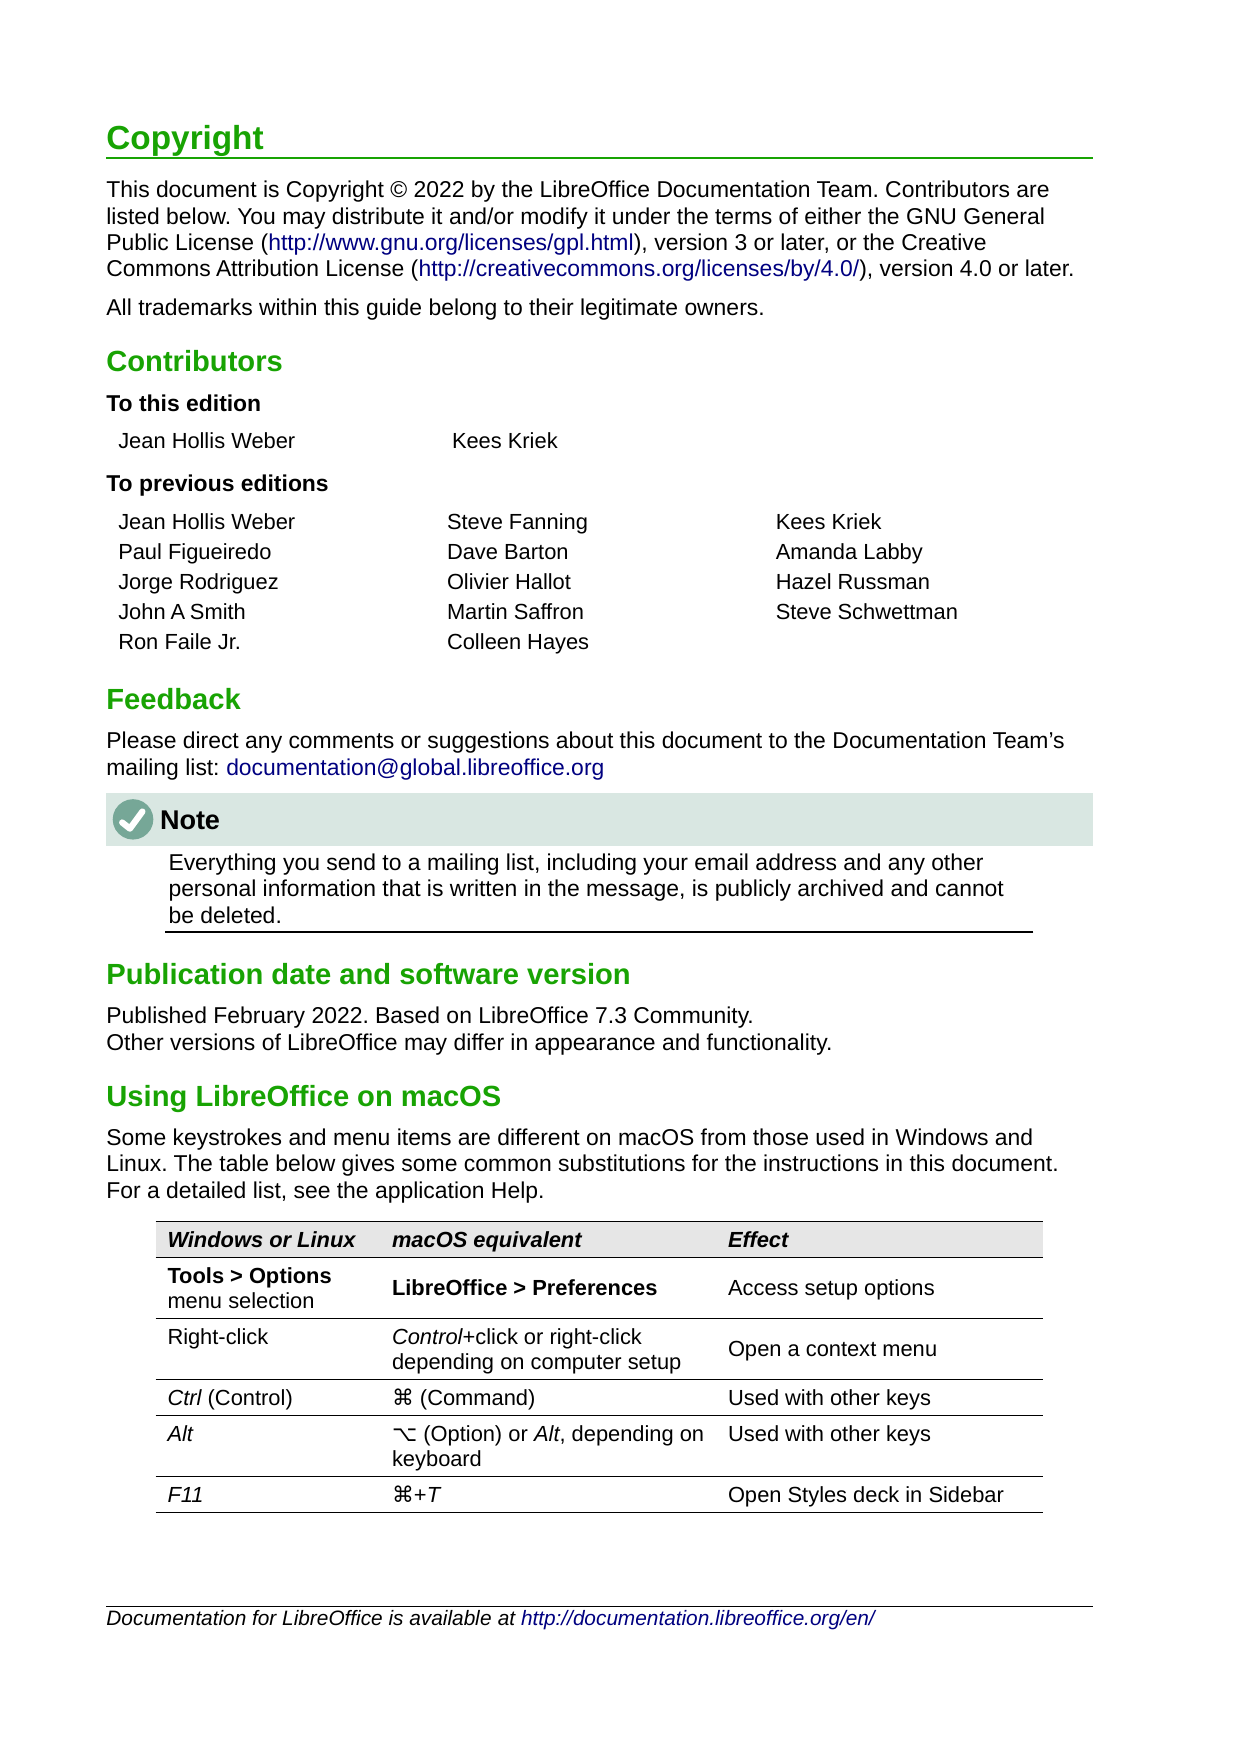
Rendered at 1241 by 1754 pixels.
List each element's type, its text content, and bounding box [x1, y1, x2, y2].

table_cell ⌘ (Command) [380, 1380, 716, 1415]
table_cell Open Styles deck in Sidebar [716, 1477, 1043, 1512]
table_cell F11 [156, 1477, 380, 1512]
subtitle Copyright [106, 118, 1093, 157]
table_header Jean Hollis Weber [106, 509, 435, 539]
table_cell Dave Barton [435, 539, 764, 569]
table_cell Used with other keys [716, 1380, 1043, 1415]
table_cell LibreOffice > Preferences [380, 1258, 716, 1318]
table_cell Paul Figueiredo [106, 539, 435, 569]
table_cell Used with other keys [716, 1416, 1043, 1476]
table_cell John A Smith [106, 599, 435, 628]
text To this edition [106, 389, 1093, 416]
table_cell Right-click [156, 1319, 380, 1379]
subtitle Contributors [106, 344, 1093, 378]
text Please direct any comments or suggestions about this document to the Documentation Team’s mailing list: documentation@global.libreoffice.org [106, 727, 1093, 780]
table_header Windows or Linux [156, 1222, 380, 1257]
table_cell Open a context menu [716, 1319, 1043, 1379]
text This document is Copyright © 2022 by the LibreOffice Documentation Team. Contributors are listed below. You may distribute it and/or modify it under the terms of either the GNU General Public License (http://www.gnu.org/licenses/gpl.html), version 3 or later, or the Creative Commons Attribution License (http://creativecommons.org/licenses/by/4.0/), version 4.0 or later. [106, 176, 1093, 282]
table_cell Martin Saffron [435, 599, 764, 628]
table_cell ⌘+T [380, 1477, 716, 1512]
table_cell Ron Faile Jr. [106, 629, 435, 658]
subtitle Publication date and software version [106, 957, 1093, 990]
text All trademarks within this guide belong to their legitimate owners. [106, 294, 1093, 321]
subtitle Feedback [106, 682, 1093, 716]
table_header [766, 429, 1093, 458]
subtitle Using LibreOffice on macOS [106, 1078, 1093, 1112]
text Some keystrokes and menu items are different on macOS from those used in Windows and Linux. The table below gives some common substitutions for the instructions in this document. For a detailed list, see the application Help. [106, 1124, 1093, 1203]
table_cell Control+click or right-click depending on computer setup [380, 1319, 716, 1379]
table_cell Colleen Hayes [435, 629, 764, 658]
table_cell [764, 629, 1093, 658]
subtitle Note [106, 793, 1093, 846]
table_cell Ctrl (Control) [156, 1380, 380, 1415]
text Everything you send to a mailing list, including your email address and any other personal information that is written in the message, is publicly archived and cannot be deleted. [165, 846, 1033, 931]
table_cell Steve Schwettman [764, 599, 1093, 628]
table_cell ⌥ (Option) or Alt, depending on keyboard [380, 1416, 716, 1476]
table_header Effect [716, 1222, 1043, 1257]
table_cell Access setup options [716, 1258, 1043, 1318]
text Published February 2022. Based on LibreOffice 7.3 Community. Other versions of LibreOffice may differ in appearance and functionality. [106, 1002, 1093, 1055]
text To previous editions [106, 470, 1093, 496]
table_cell Tools > Options menu selection [156, 1258, 380, 1318]
table_header Kees Kriek [440, 429, 766, 458]
table_header macOS equivalent [380, 1222, 716, 1257]
table_header Steve Fanning [435, 509, 764, 539]
table_cell Alt [156, 1416, 380, 1476]
table_header Kees Kriek [764, 509, 1093, 539]
table_header Jean Hollis Weber [106, 429, 440, 458]
table_cell Jorge Rodriguez [106, 569, 435, 599]
table_cell Hazel Russman [764, 569, 1093, 599]
table_cell Olivier Hallot [435, 569, 764, 599]
table_cell Amanda Labby [764, 539, 1093, 569]
